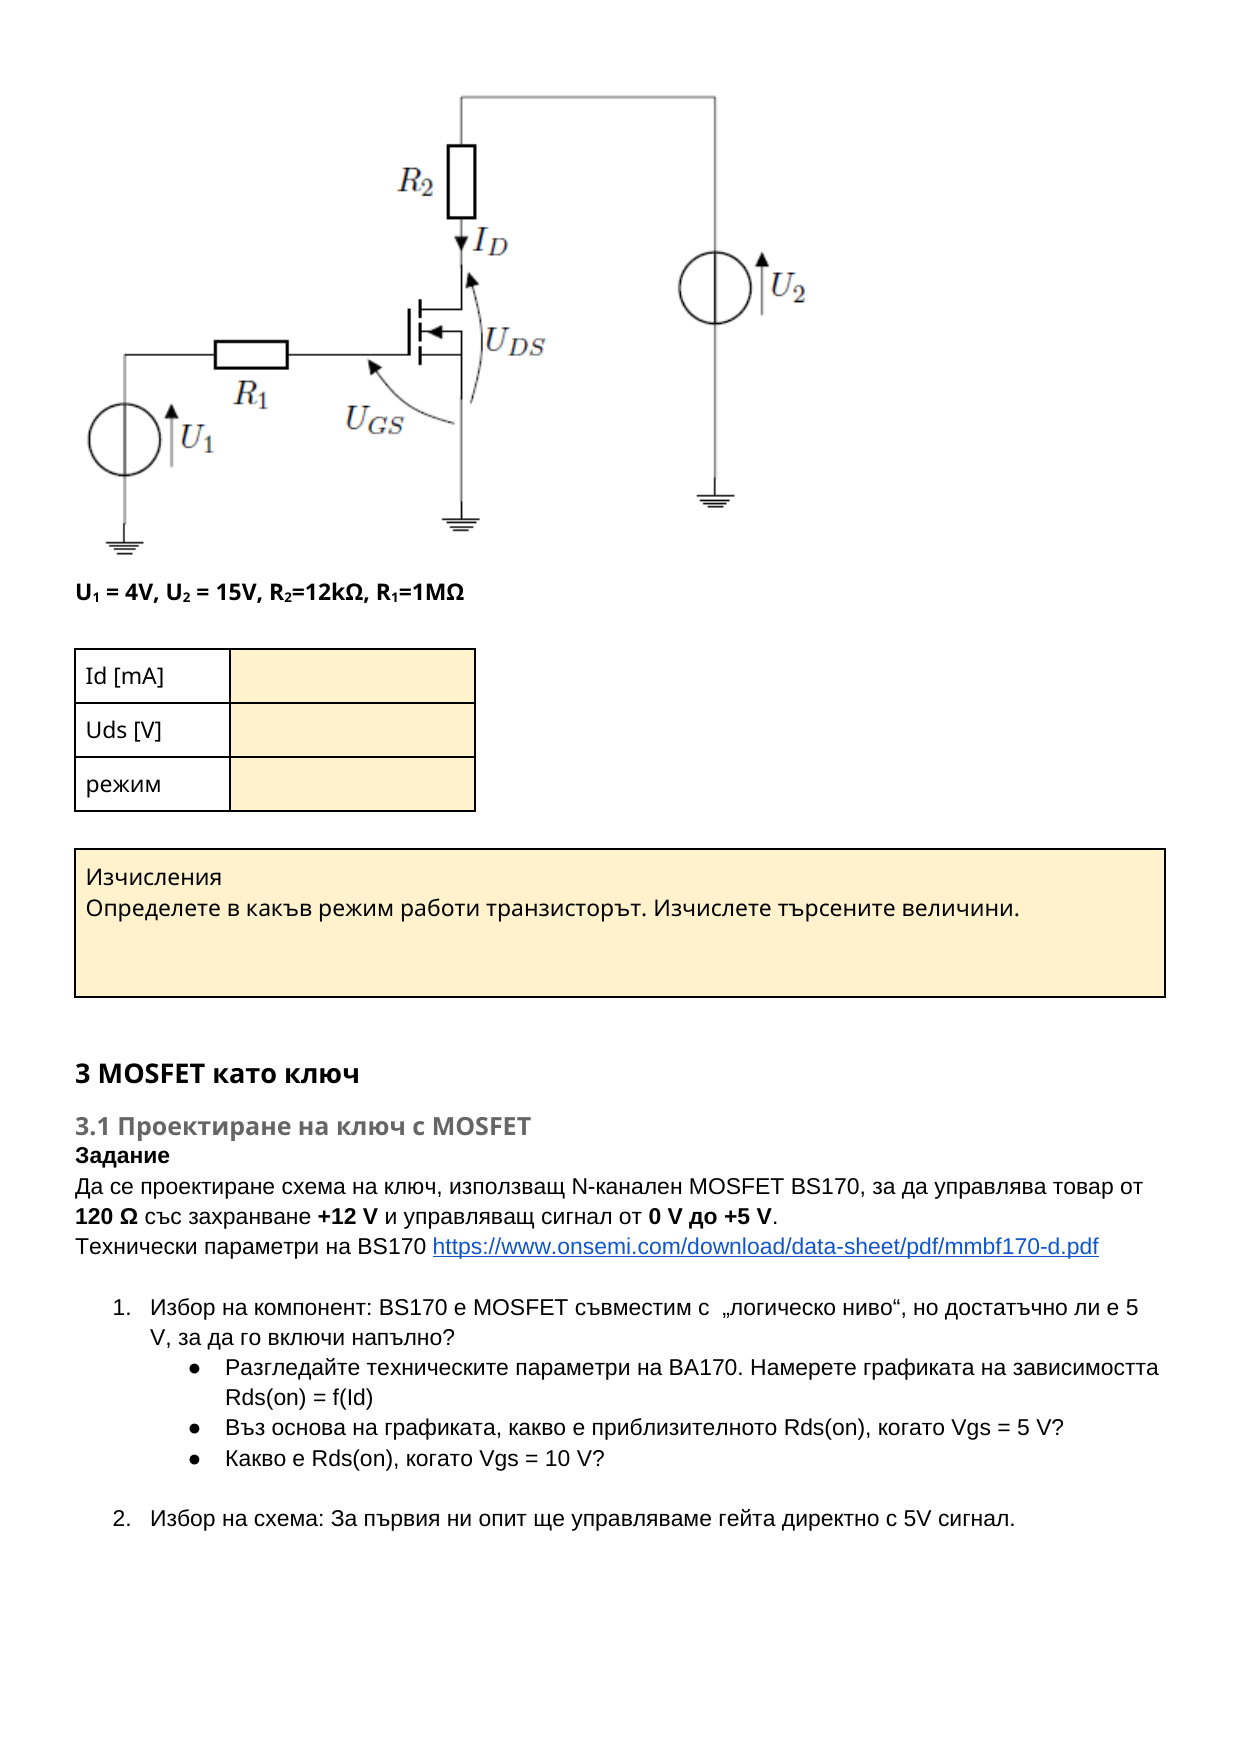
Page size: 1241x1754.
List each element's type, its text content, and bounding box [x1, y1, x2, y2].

table_header Изчисления Определете в какъв режим работи транзисторът. Изчислете търсените величини. [76, 850, 1164, 996]
text U1 = 4V, U2 = 15V, R2=12kΩ, R1=1MΩ [75, 576, 1165, 607]
text Задание [75, 1142, 1165, 1169]
table_cell [231, 704, 474, 756]
list Какво е Rds(on), когато Vgs = 10 V? [187, 1444, 1165, 1471]
list Разгледайте техническите параметри на BA170. Намерете графиката на зависимостта Rds(on) = f(Id) [187, 1354, 1165, 1411]
subtitle 3 MOSFET като ключ [75, 1055, 1165, 1092]
list Избор на компонент: BS170 е MOSFET съвместим с „логическо ниво“, но достатъчно ли е 5 V, за да го включи напълно? [112, 1293, 1165, 1350]
text Да се проектиране схема на ключ, използващ N-канален MOSFET BS170, за да управлява товар от 120 Ω със захранване +12 V и управляващ сигнал от 0 V до +5 V. [75, 1173, 1165, 1229]
table_cell [231, 758, 474, 810]
list Въз основа на графиката, какво е приблизителното Rds(on), когато Vgs = 5 V? [187, 1414, 1165, 1441]
table_cell Uds [V] [76, 704, 229, 756]
table_cell режим [76, 758, 229, 810]
text Tехнически параметри на BS170 https://www.onsemi.com/download/data-sheet/pdf/mmbf170-d.pdf [75, 1233, 1165, 1259]
table_header [231, 650, 474, 702]
picture [75, 75, 819, 572]
list Избор на схема: За първия ни опит ще управляваме гейта директно с 5V сигнал. [112, 1505, 1165, 1531]
subtitle 3.1 Проектиране на ключ с MOSFET [75, 1108, 1165, 1142]
table_header Id [mA] [76, 650, 229, 702]
